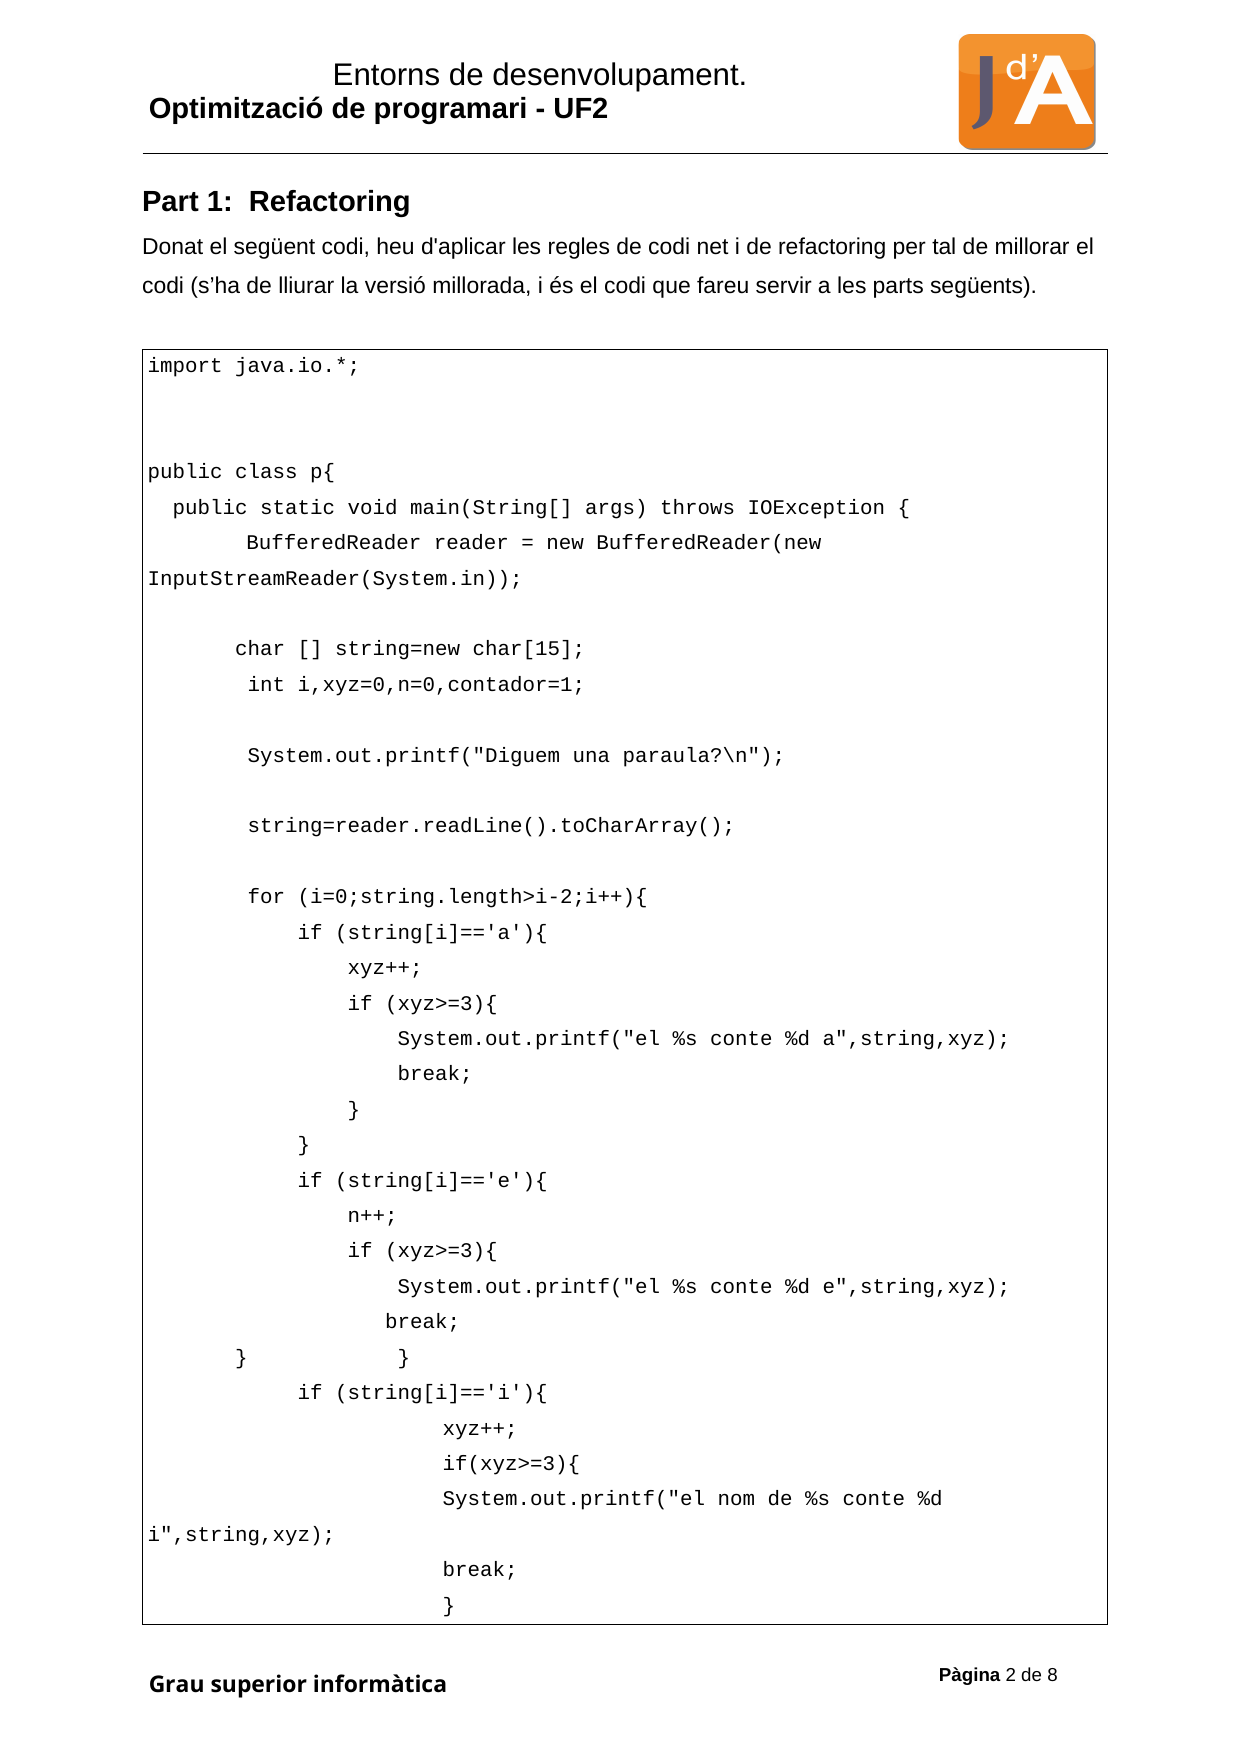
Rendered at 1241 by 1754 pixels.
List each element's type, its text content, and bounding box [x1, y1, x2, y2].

text Part 1: Refactoring [142, 185, 1107, 218]
picture [958, 34, 1096, 150]
text Donat el següent codi, heu d'aplicar les regles de codi net i de refactoring per tal de millorar el codi (s’ha de lliurar la versió millorada, i és el codi que fareu servir a les parts següents). [142, 234, 1107, 298]
table_header import java.io.*; public class p{ public static void main(String[] args) throws IOException { BufferedReader reader = new BufferedReader(new InputStreamReader(System.in)); char [] string=new char[15]; int i,xyz=0,n=0,contador=1; System.out.printf("Diguem una paraula?\n"); string=reader.readLine().toCharArray(); for (i=0;string.length>i-2;i++){ if (string[i]=='a'){ xyz++; if (xyz>=3){ System.out.printf("el %s conte %d a",string,xyz); break; } } if (string[i]=='e'){ n++; if (xyz>=3){ System.out.printf("el %s conte %d e",string,xyz); break; } } if (string[i]=='i'){ xyz++; if(xyz>=3){ System.out.printf("el nom de %s conte %d i",string,xyz); break; } [143, 350, 1107, 1624]
